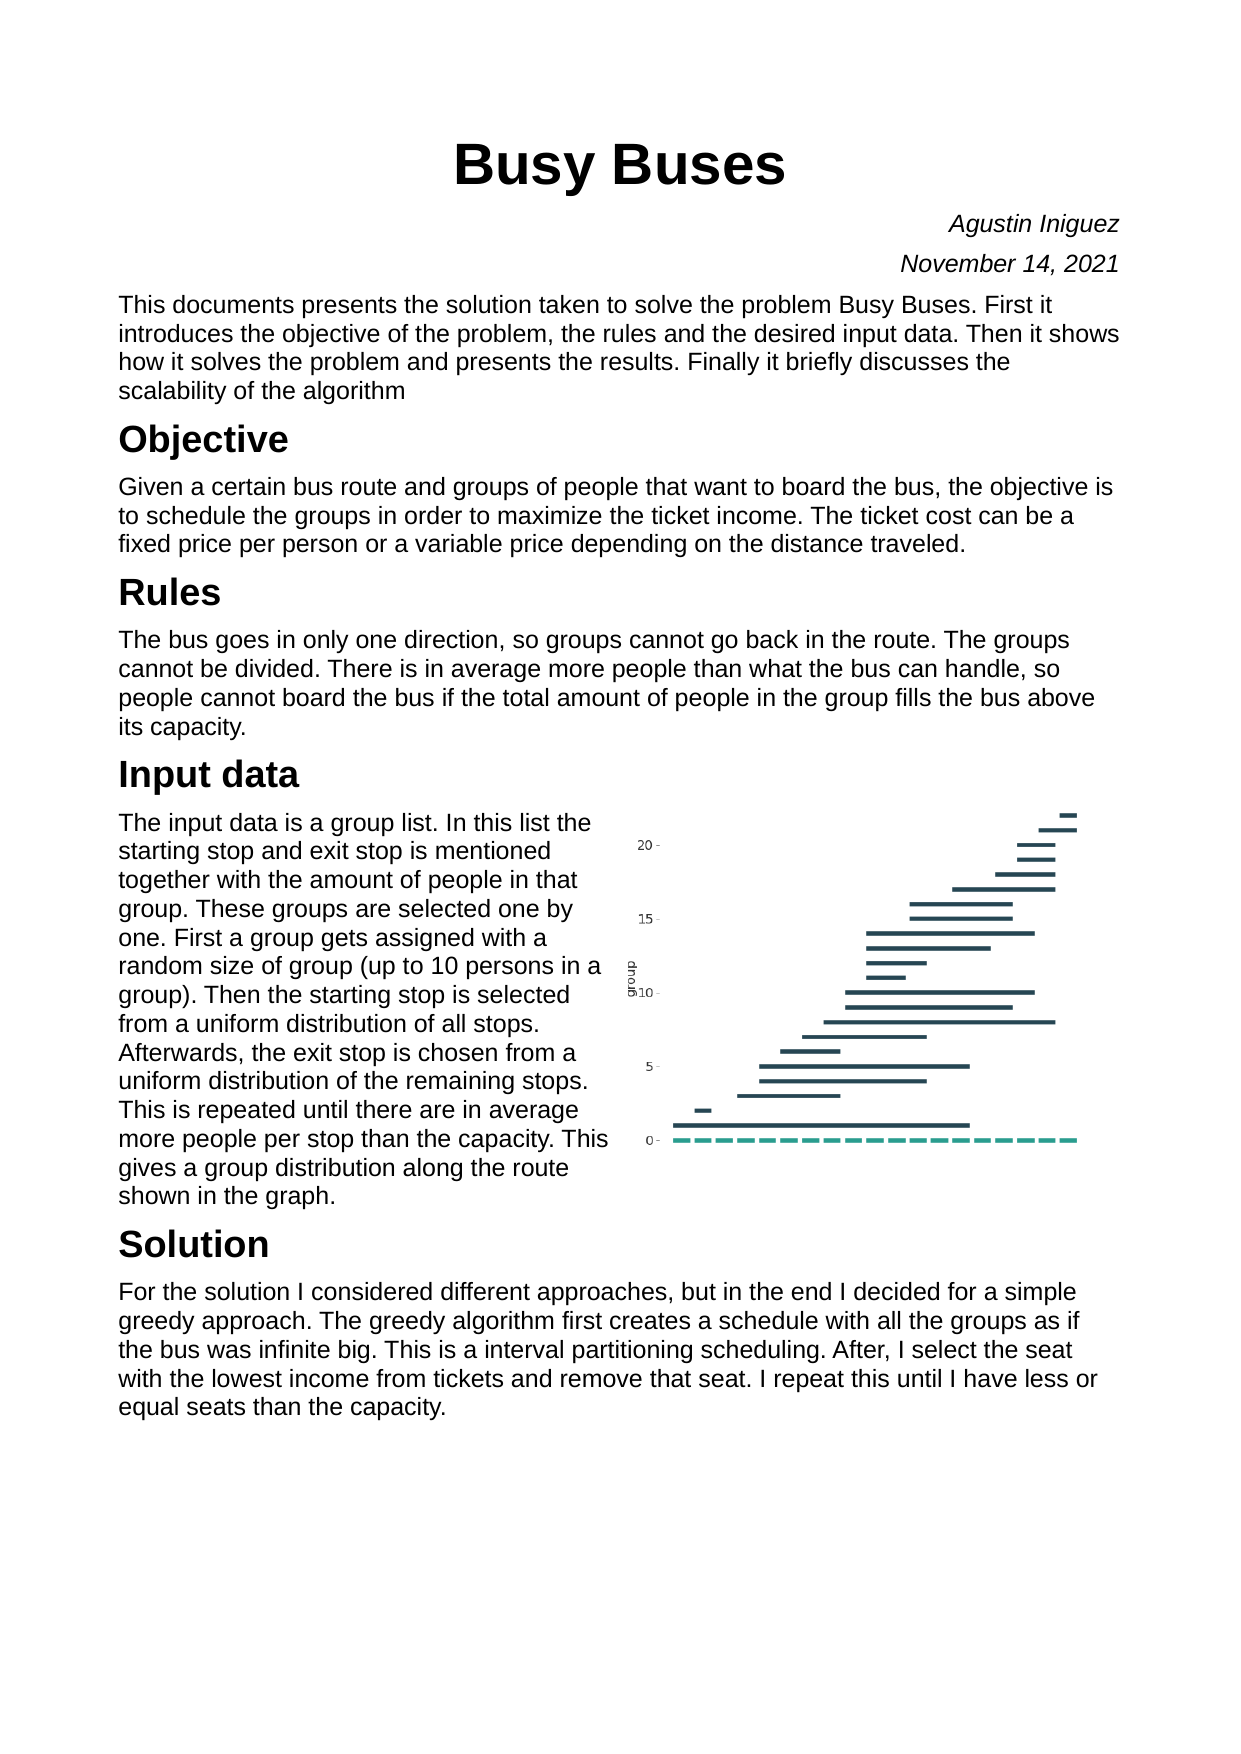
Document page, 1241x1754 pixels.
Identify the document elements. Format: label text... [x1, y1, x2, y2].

title Busy Buses [118, 130, 1122, 197]
subtitle Input data [118, 752, 1122, 796]
subtitle Rules [118, 570, 1122, 614]
subtitle Objective [118, 417, 1122, 460]
text For the solution I considered different approaches, but in the end I decided for a simple greedy approach. The greedy algorithm first creates a schedule with all the groups as if the bus was infinite big. This is a interval partitioning scheduling. After, I select the seat with the lowest income from tickets and remove that seat. I repeat this until I have less or equal seats than the capacity. [118, 1277, 1122, 1421]
picture [611, 791, 1108, 1164]
text This documents presents the solution taken to solve the problem Busy Buses. First it introduces the objective of the problem, the rules and the desired input data. Then it shows how it solves the problem and presents the results. Finally it briefly discusses the scalability of the algorithm [118, 290, 1122, 405]
text The bus goes in only one direction, so groups cannot go back in the route. The groups cannot be divided. There is in average more people than what the bus can handle, so people cannot board the bus if the total amount of people in the group fills the bus above its capacity. [118, 625, 1122, 740]
text Agustin Iniguez [118, 209, 1122, 237]
subtitle Solution [118, 1222, 1122, 1266]
text November 14, 2021 [118, 249, 1122, 278]
text Given a certain bus route and groups of people that want to board the bus, the objective is to schedule the groups in order to maximize the ticket income. The ticket cost can be a fixed price per person or a variable price depending on the distance traveled. [118, 472, 1122, 558]
text The input data is a group list. In this list the starting stop and exit stop is mentioned together with the amount of people in that group. These groups are selected one by one. First a group gets assigned with a random size of group (up to 10 persons in a group). Then the starting stop is selected from a uniform distribution of all stops. Afterwards, the exit stop is chosen from a uniform distribution of the remaining stops. This is repeated until there are in average more people per stop than the capacity. This gives a group distribution along the route shown in the graph. [118, 808, 1122, 1210]
